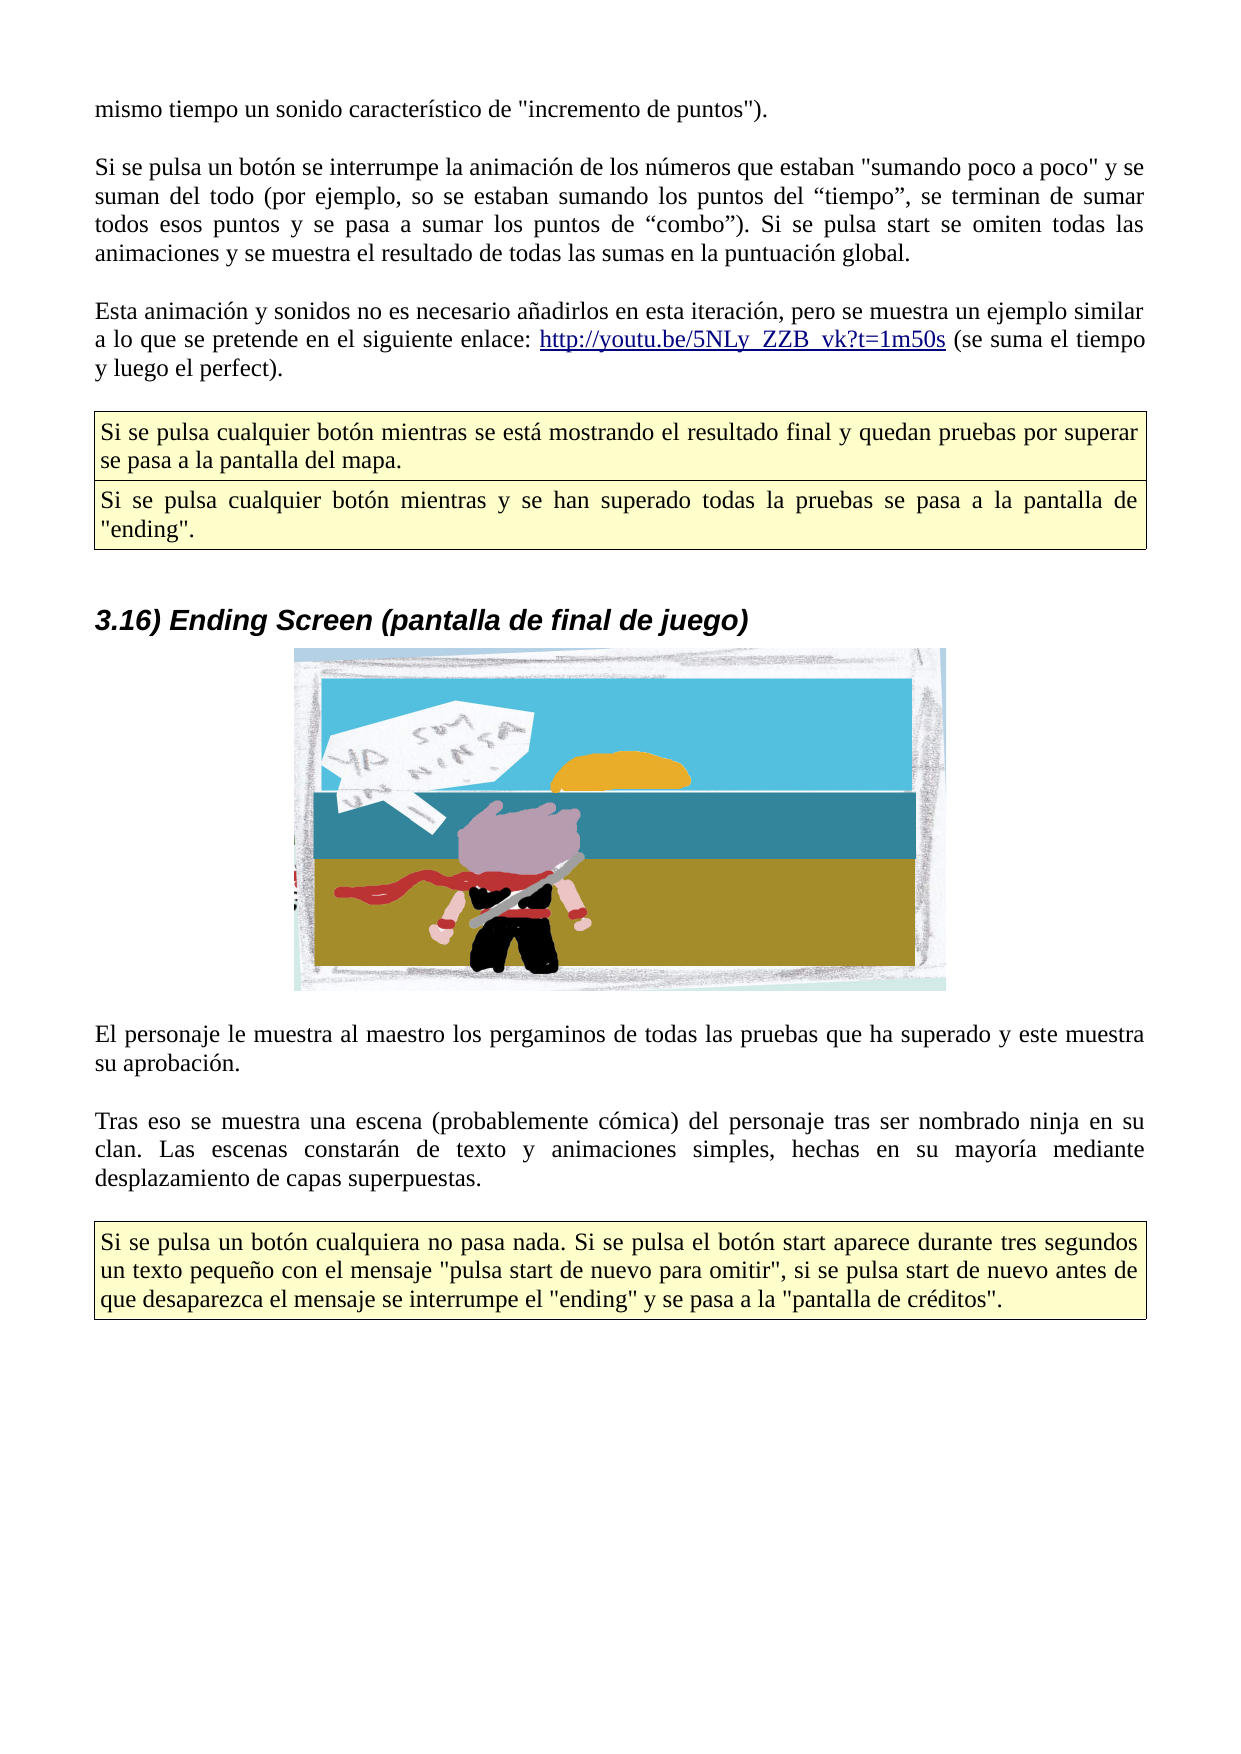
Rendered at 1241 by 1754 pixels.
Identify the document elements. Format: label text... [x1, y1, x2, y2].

text Si se pulsa un botón se interrumpe la animación de los números que estaban "sumando poco a poco" y se suman del todo (por ejemplo, so se estaban sumando los puntos del “tiempo”, se terminan de sumar todos esos puntos y se pasa a sumar los puntos de “combo”). Si se pulsa start se omiten todas las animaciones y se muestra el resultado de todas las sumas en la puntuación global. [94, 152, 1146, 267]
table_header Si se pulsa un botón cualquiera no pasa nada. Si se pulsa el botón start aparece durante tres segundos un texto pequeño con el mensaje "pulsa start de nuevo para omitir", si se pulsa start de nuevo antes de que desaparezca el mensaje se interrumpe el "ending" y se pasa a la "pantalla de créditos". [95, 1222, 1146, 1318]
text Esta animación y sonidos no es necesario añadirlos en esta iteración, pero se muestra un ejemplo similar a lo que se pretende en el siguiente enlace: http://youtu.be/5NLy_ZZB_vk?t=1m50s (se suma el tiempo y luego el perfect). [94, 296, 1146, 382]
picture [294, 648, 947, 991]
text El personaje le muestra al maestro los pergaminos de todas las pruebas que ha superado y este muestra su aprobación. [94, 1019, 1146, 1077]
text mismo tiempo un sonido característico de "incremento de puntos"). [94, 94, 1146, 123]
table_cell Si se pulsa cualquier botón mientras y se han superado todas la pruebas se pasa a la pantalla de "ending". [95, 481, 1146, 549]
text Tras eso se muestra una escena (probablemente cómica) del personaje tras ser nombrado ninja en su clan. Las escenas constarán de texto y animaciones simples, hechas en su mayoría mediante desplazamiento de capas superpuestas. [94, 1106, 1146, 1192]
subtitle 3.16) Ending Screen (pantalla de final de juego) [94, 603, 1146, 636]
table_header Si se pulsa cualquier botón mientras se está mostrando el resultado final y quedan pruebas por superar se pasa a la pantalla del mapa. [95, 412, 1146, 480]
